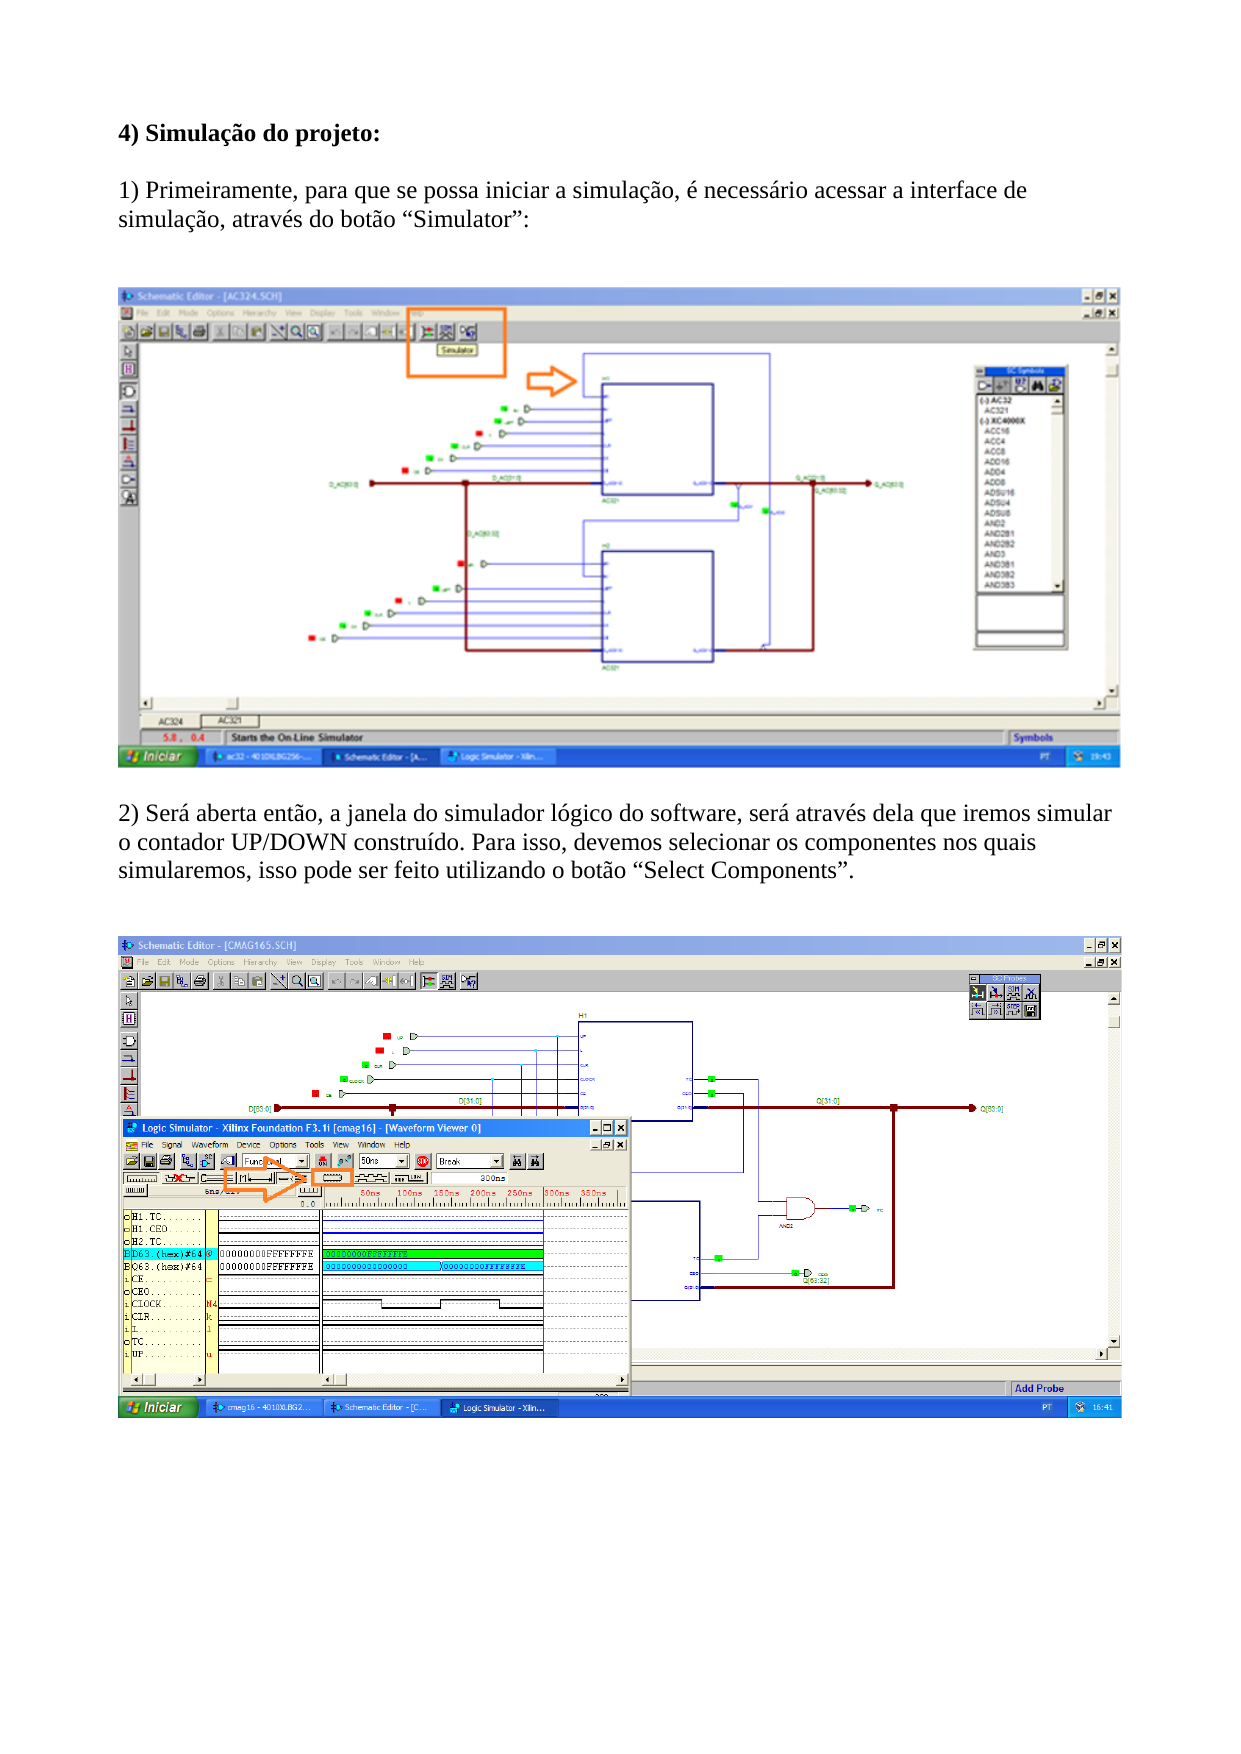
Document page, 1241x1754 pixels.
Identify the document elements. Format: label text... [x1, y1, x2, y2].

text 2) Será aberta então, a janela do simulador lógico do software, será através dela que iremos simular [118, 798, 1122, 827]
text o contador UP/DOWN construído. Para isso, devemos selecionar os componentes nos quais [118, 827, 1122, 855]
text simulação, através do botão “Simulator”: [118, 204, 1122, 233]
text 4) Simulação do projeto: [118, 118, 1122, 147]
text 1) Primeiramente, para que se possa iniciar a simulação, é necessário acessar a interface de [118, 176, 1122, 204]
text simularemos, isso pode ser feito utilizando o botão “Select Components”. [118, 855, 1122, 884]
